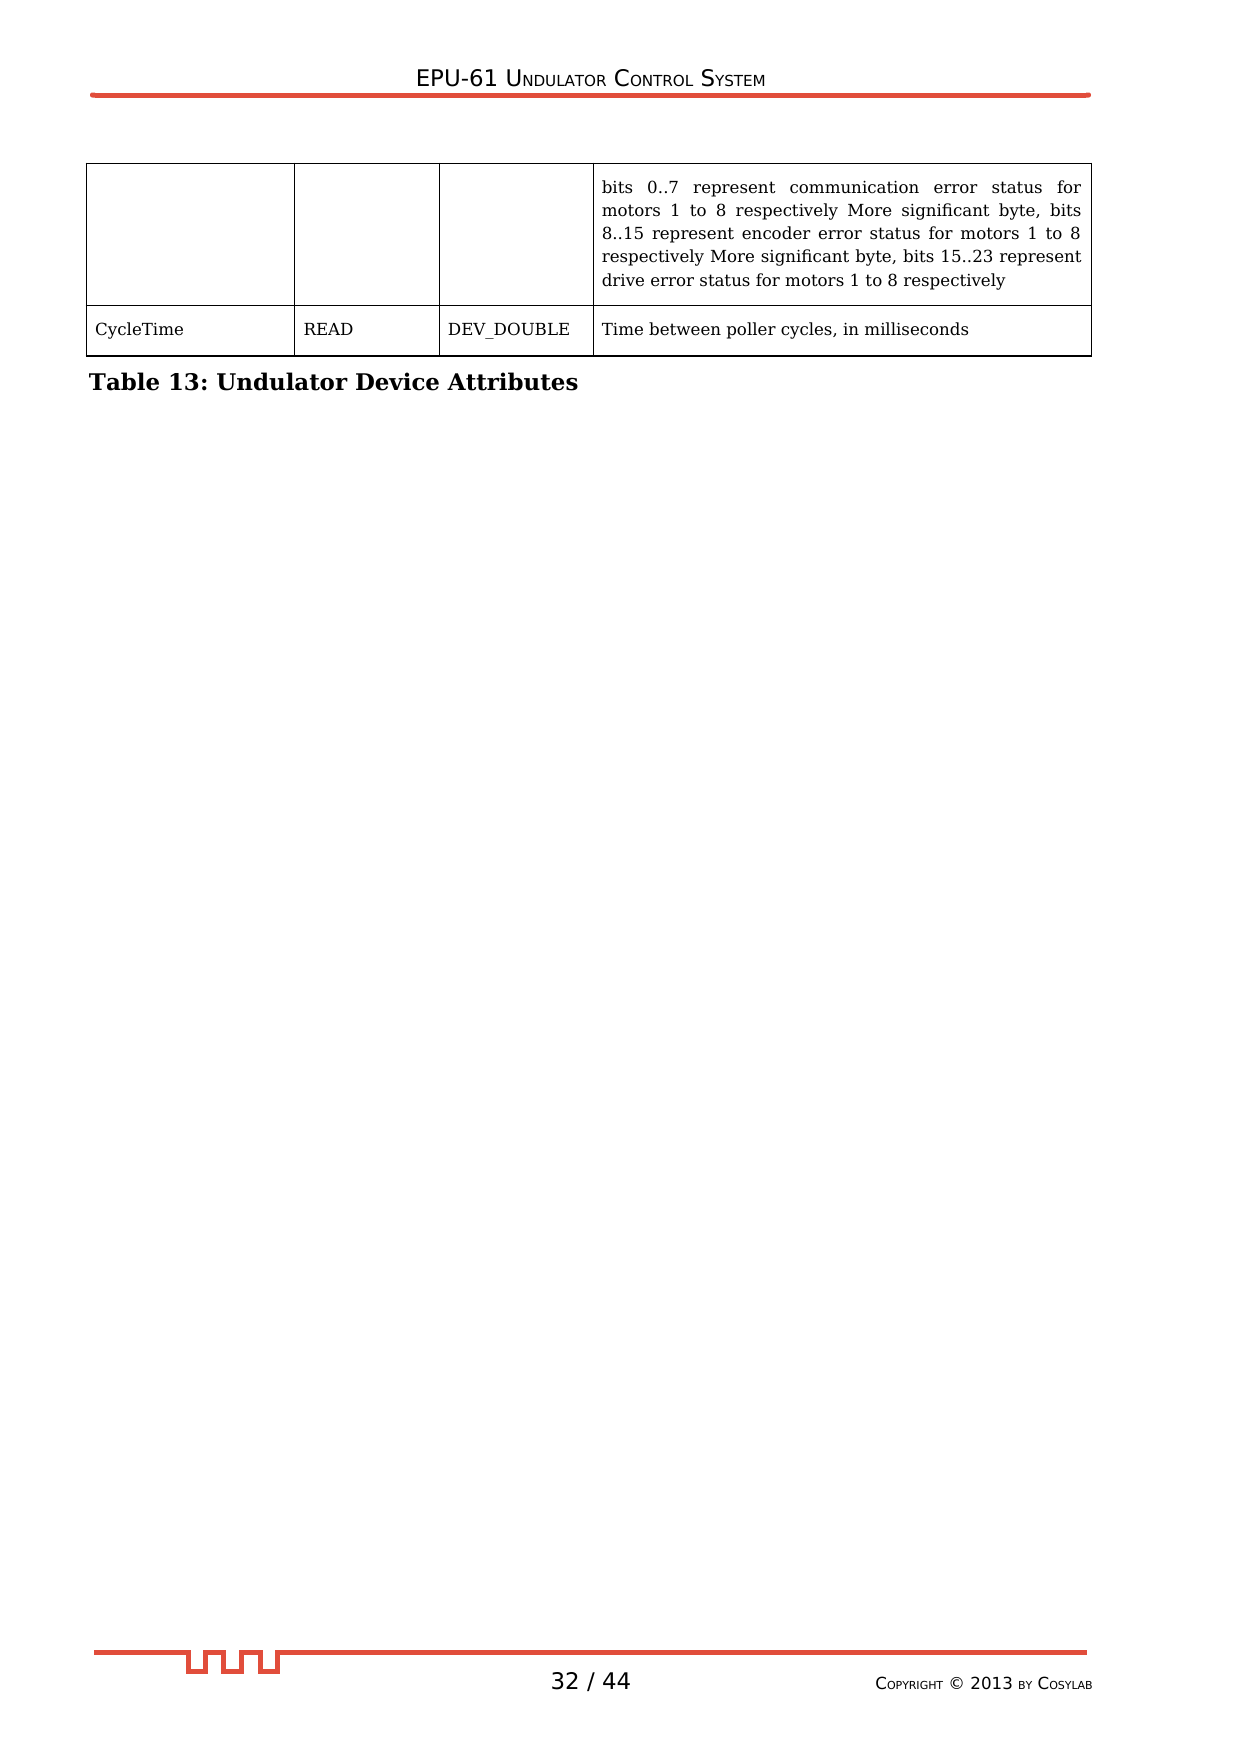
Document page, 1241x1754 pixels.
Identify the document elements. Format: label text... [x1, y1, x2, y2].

table_cell [87, 164, 294, 305]
table_cell DEV_DOUBLE [440, 306, 593, 355]
text Table 13: Undulator Device Attributes [89, 369, 1092, 396]
table_cell READ [295, 306, 439, 355]
table_cell [440, 164, 593, 305]
table_cell Time between poller cycles, in milliseconds [594, 306, 1091, 355]
table_cell CycleTime [87, 306, 294, 355]
table_cell bits 0..7 represent communication error status for motors 1 to 8 respectively More significant byte, bits 8..15 represent encoder error status for motors 1 to 8 respectively More significant byte, bits 15..23 represent drive error status for motors 1 to 8 respectively [594, 164, 1091, 305]
table_cell [295, 164, 439, 305]
